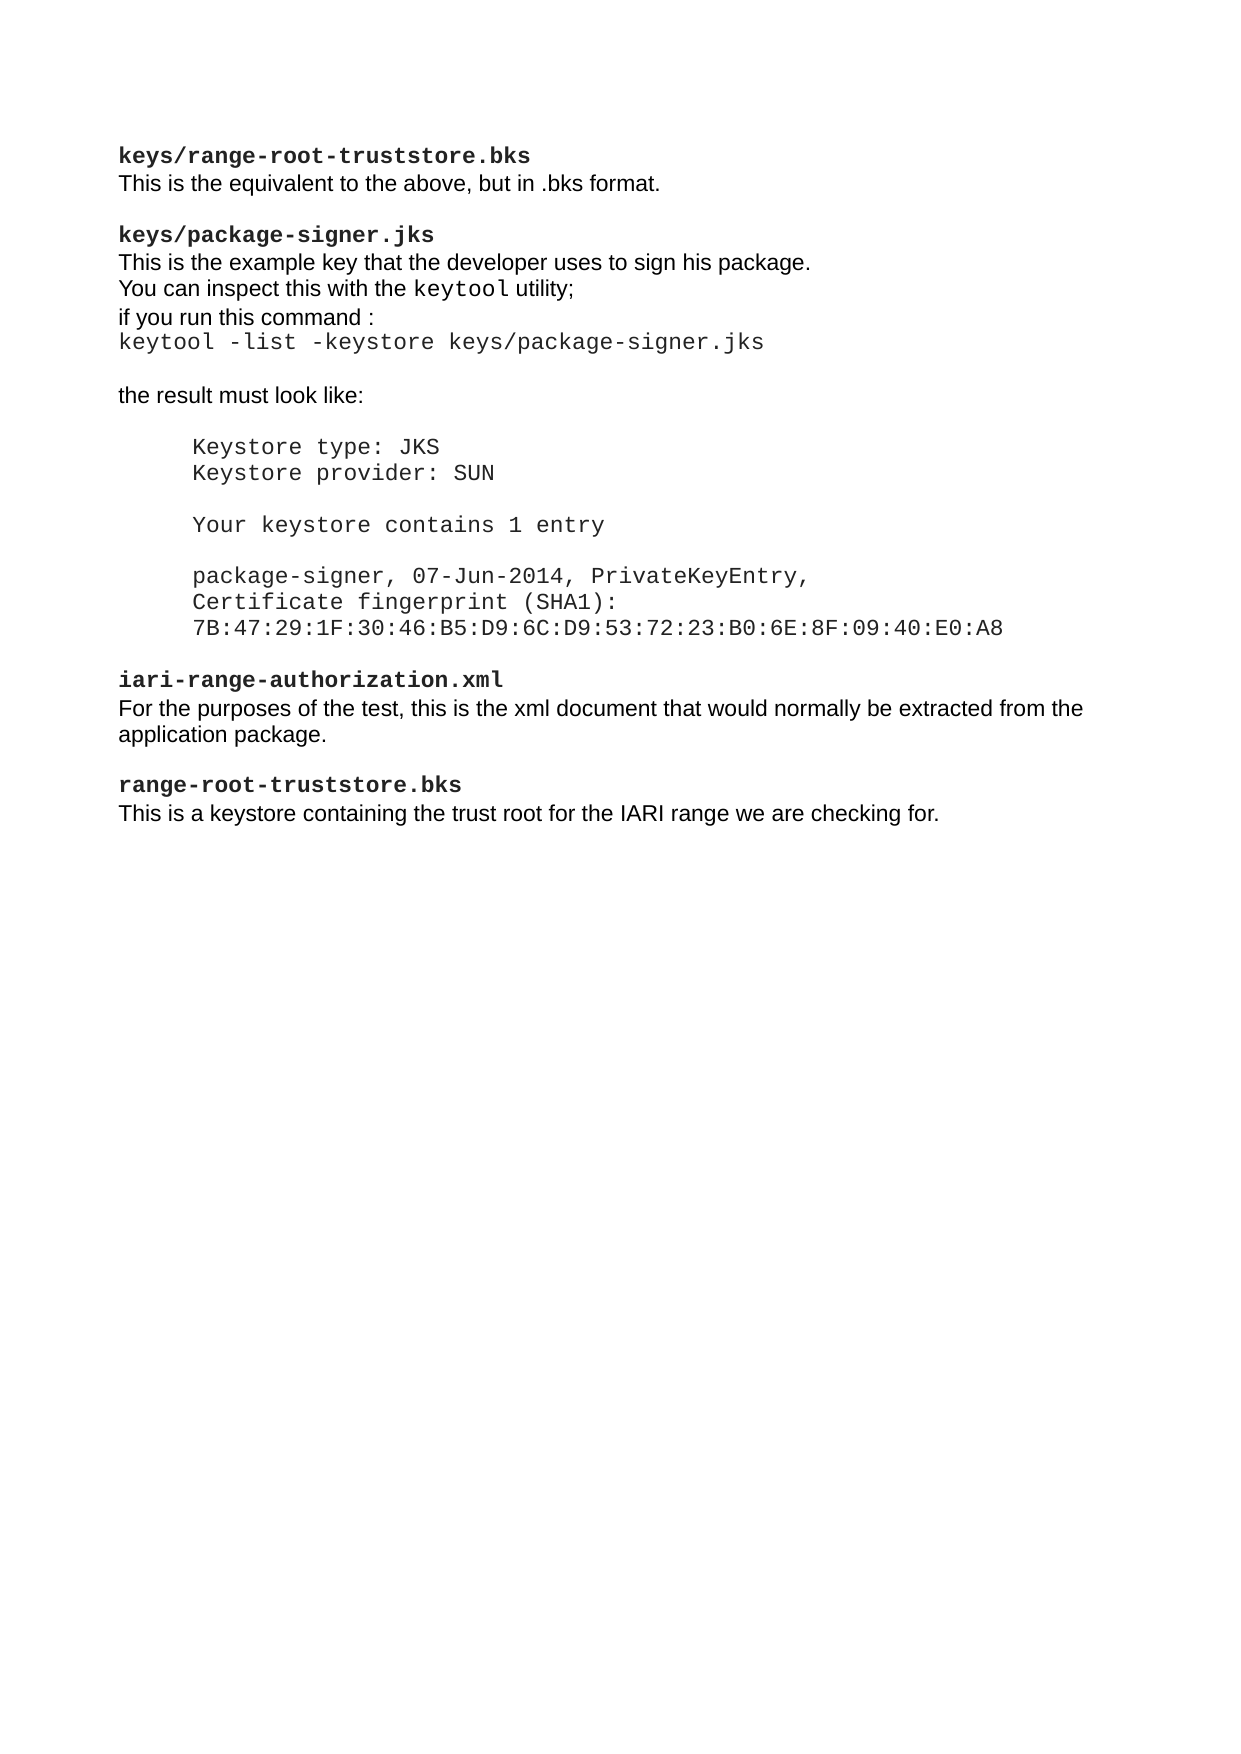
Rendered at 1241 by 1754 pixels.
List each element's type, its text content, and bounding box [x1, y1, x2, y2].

text package-signer, 07-Jun-2014, PrivateKeyEntry, [192, 565, 1122, 591]
text This is the equivalent to the above, but in .bks format. [118, 170, 1122, 197]
text keytool -list -keystore keys/package-signer.jks [118, 330, 1122, 356]
text iari-range-authorization.xml [118, 668, 1122, 694]
text Keystore provider: SUN [192, 461, 1122, 487]
text keys/range-root-truststore.bks [118, 144, 1122, 170]
text Keystore type: JKS [192, 435, 1122, 461]
text Certificate fingerprint (SHA1): 7B:47:29:1F:30:46:B5:D9:6C:D9:53:72:23:B0:6E:8F:09:40:E0:A8 [192, 591, 1122, 643]
text This is the example key that the developer uses to sign his package. [118, 249, 1122, 275]
text Your keystore contains 1 entry [192, 513, 1122, 539]
text This is a keystore containing the trust root for the IARI range we are checking for. [118, 799, 1122, 826]
text keys/package-signer.jks [118, 223, 1122, 249]
text the result must look like: [118, 382, 1122, 409]
text For the purposes of the test, this is the xml document that would normally be extracted from the application package. [118, 694, 1122, 747]
text range-root-truststore.bks [118, 773, 1122, 799]
text You can inspect this with the keytool utility; [118, 275, 1122, 304]
text if you run this command : [118, 304, 1122, 330]
